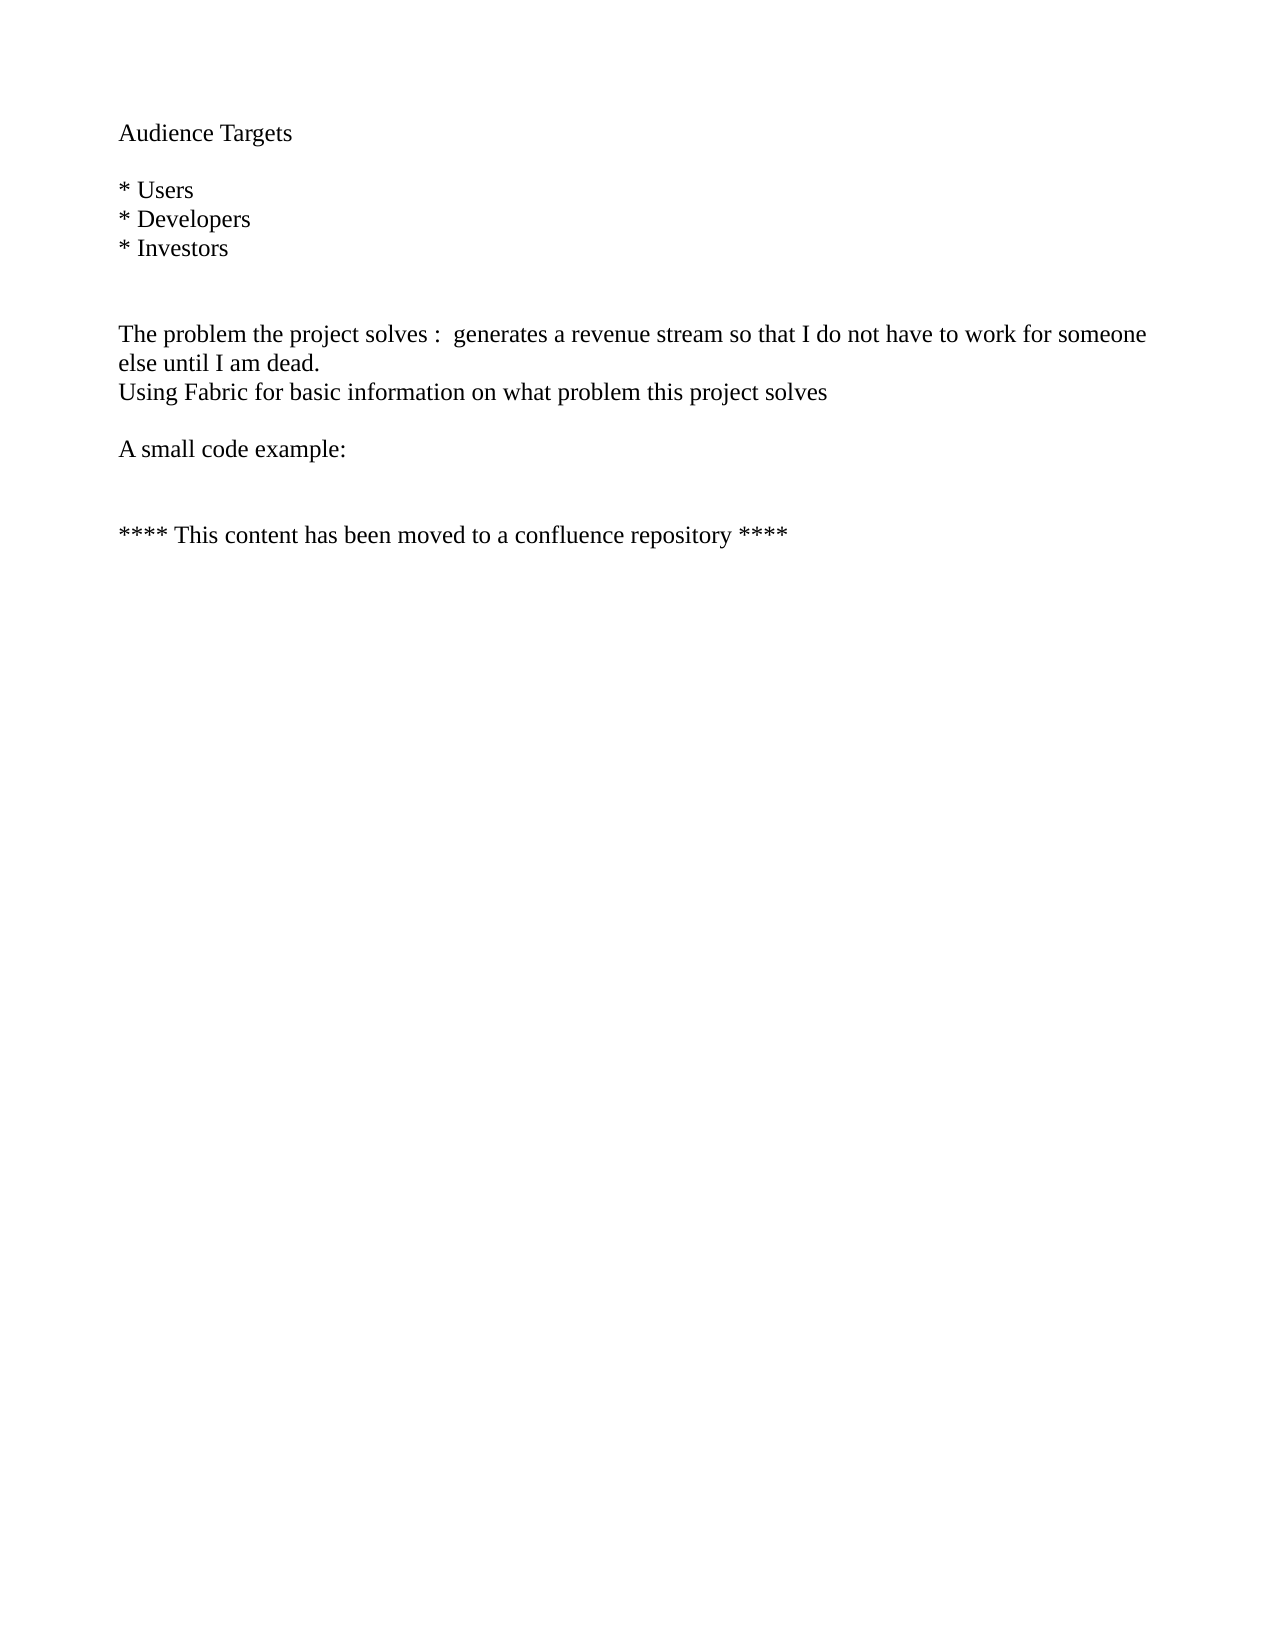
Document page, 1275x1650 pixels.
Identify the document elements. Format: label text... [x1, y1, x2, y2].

text * Investors [118, 233, 1157, 262]
text The problem the project solves : generates a revenue stream so that I do not have to work for someone else until I am dead. [118, 319, 1157, 377]
text Using Fabric for basic information on what problem this project solves [118, 377, 1157, 406]
text Audience Targets [118, 118, 1157, 147]
text * Developers [118, 204, 1157, 233]
text * Users [118, 176, 1157, 204]
text **** This content has been moved to a confluence repository **** [118, 521, 1157, 549]
text A small code example: [118, 434, 1157, 463]
